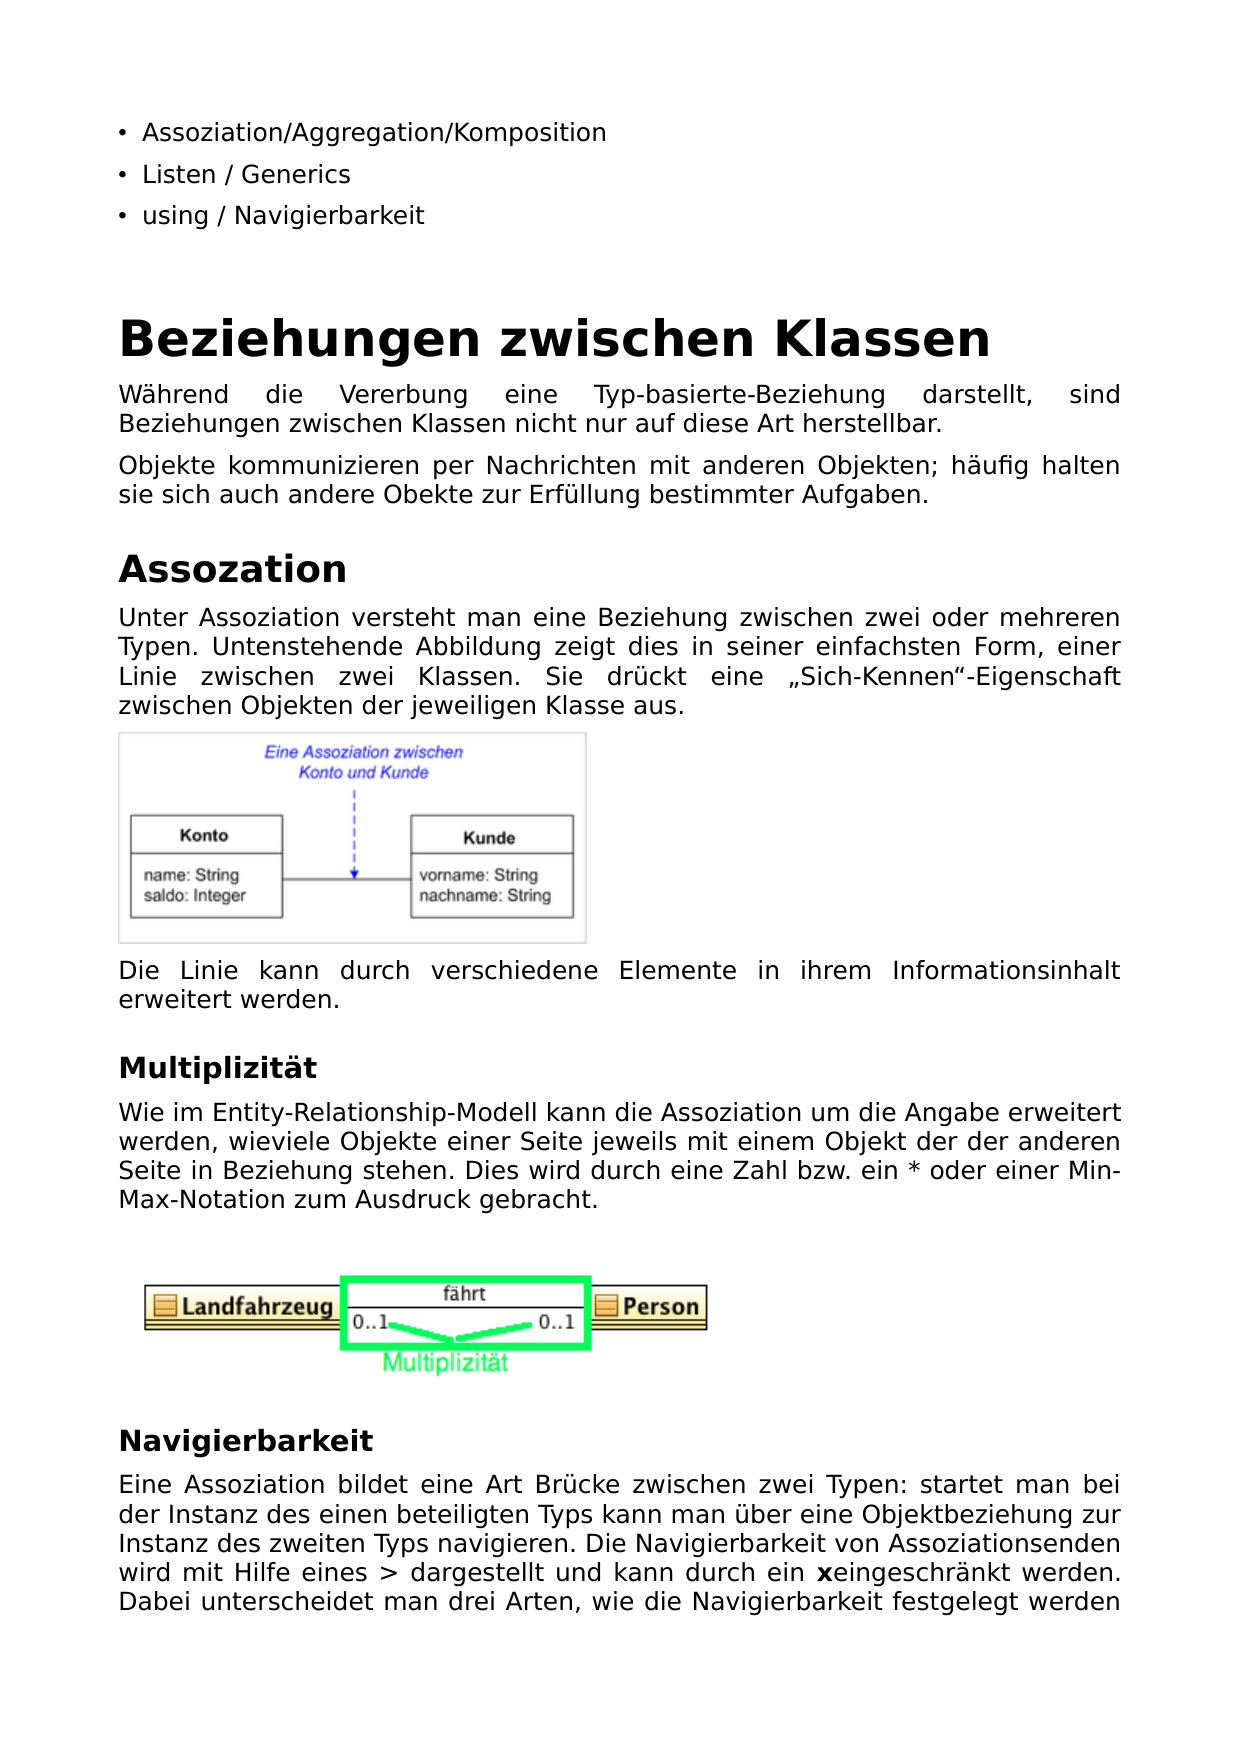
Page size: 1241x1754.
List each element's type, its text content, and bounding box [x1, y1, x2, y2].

text Objekte kommunizieren per Nachrichten mit anderen Objekten; häufig halten sie sich auch andere Obekte zur Erfüllung bestimmter Aufgaben. [118, 451, 1122, 510]
text Während die Vererbung eine Typ-basierte-Beziehung darstellt, sind Beziehungen zwischen Klassen nicht nur auf diese Art herstellbar. [118, 381, 1122, 439]
subtitle Multiplizität [118, 1052, 1122, 1086]
subtitle Assozation [118, 547, 1122, 591]
text Wie im Entity-Relationship-Modell kann die Assoziation um die Angabe erweitert werden, wieviele Objekte einer Seite jeweils mit einem Objekt der der anderen Seite in Beziehung stehen. Dies wird durch eine Zahl bzw. ein * oder einer Min-Max-Notation zum Ausdruck gebracht. [118, 1098, 1122, 1215]
list using / Navigierbarkeit [118, 201, 1122, 231]
text Eine Assoziation bildet eine Art Brücke zwischen zwei Typen: startet man bei der Instanz des einen beteiligten Typs kann man über eine Objektbeziehung zur Instanz des zweiten Typs navigieren. Die Navigierbarkeit von Assoziationsenden wird mit Hilfe eines > dargestellt und kann durch ein xeingeschränkt werden. Dabei unterscheidet man drei Arten, wie die Navigierbarkeit festgelegt werden [118, 1471, 1122, 1617]
list Listen / Generics [118, 160, 1122, 189]
subtitle Navigierbarkeit [118, 1424, 1122, 1458]
subtitle Beziehungen zwischen Klassen [118, 310, 1122, 368]
text Unter Assoziation versteht man eine Beziehung zwischen zwei oder mehreren Typen. Untenstehende Abbildung zeigt dies in seiner einfachsten Form, einer Linie zwischen zwei Klassen. Sie drückt eine „Sich-Kennen“-Eigenschaft zwischen Objekten der jeweiligen Klasse aus. [118, 603, 1122, 720]
text Die Linie kann durch verschiedene Elemente in ihrem Informationsinhalt erweitert werden. [118, 956, 1122, 1014]
list Assoziation/Aggregation/Komposition [118, 118, 1122, 147]
